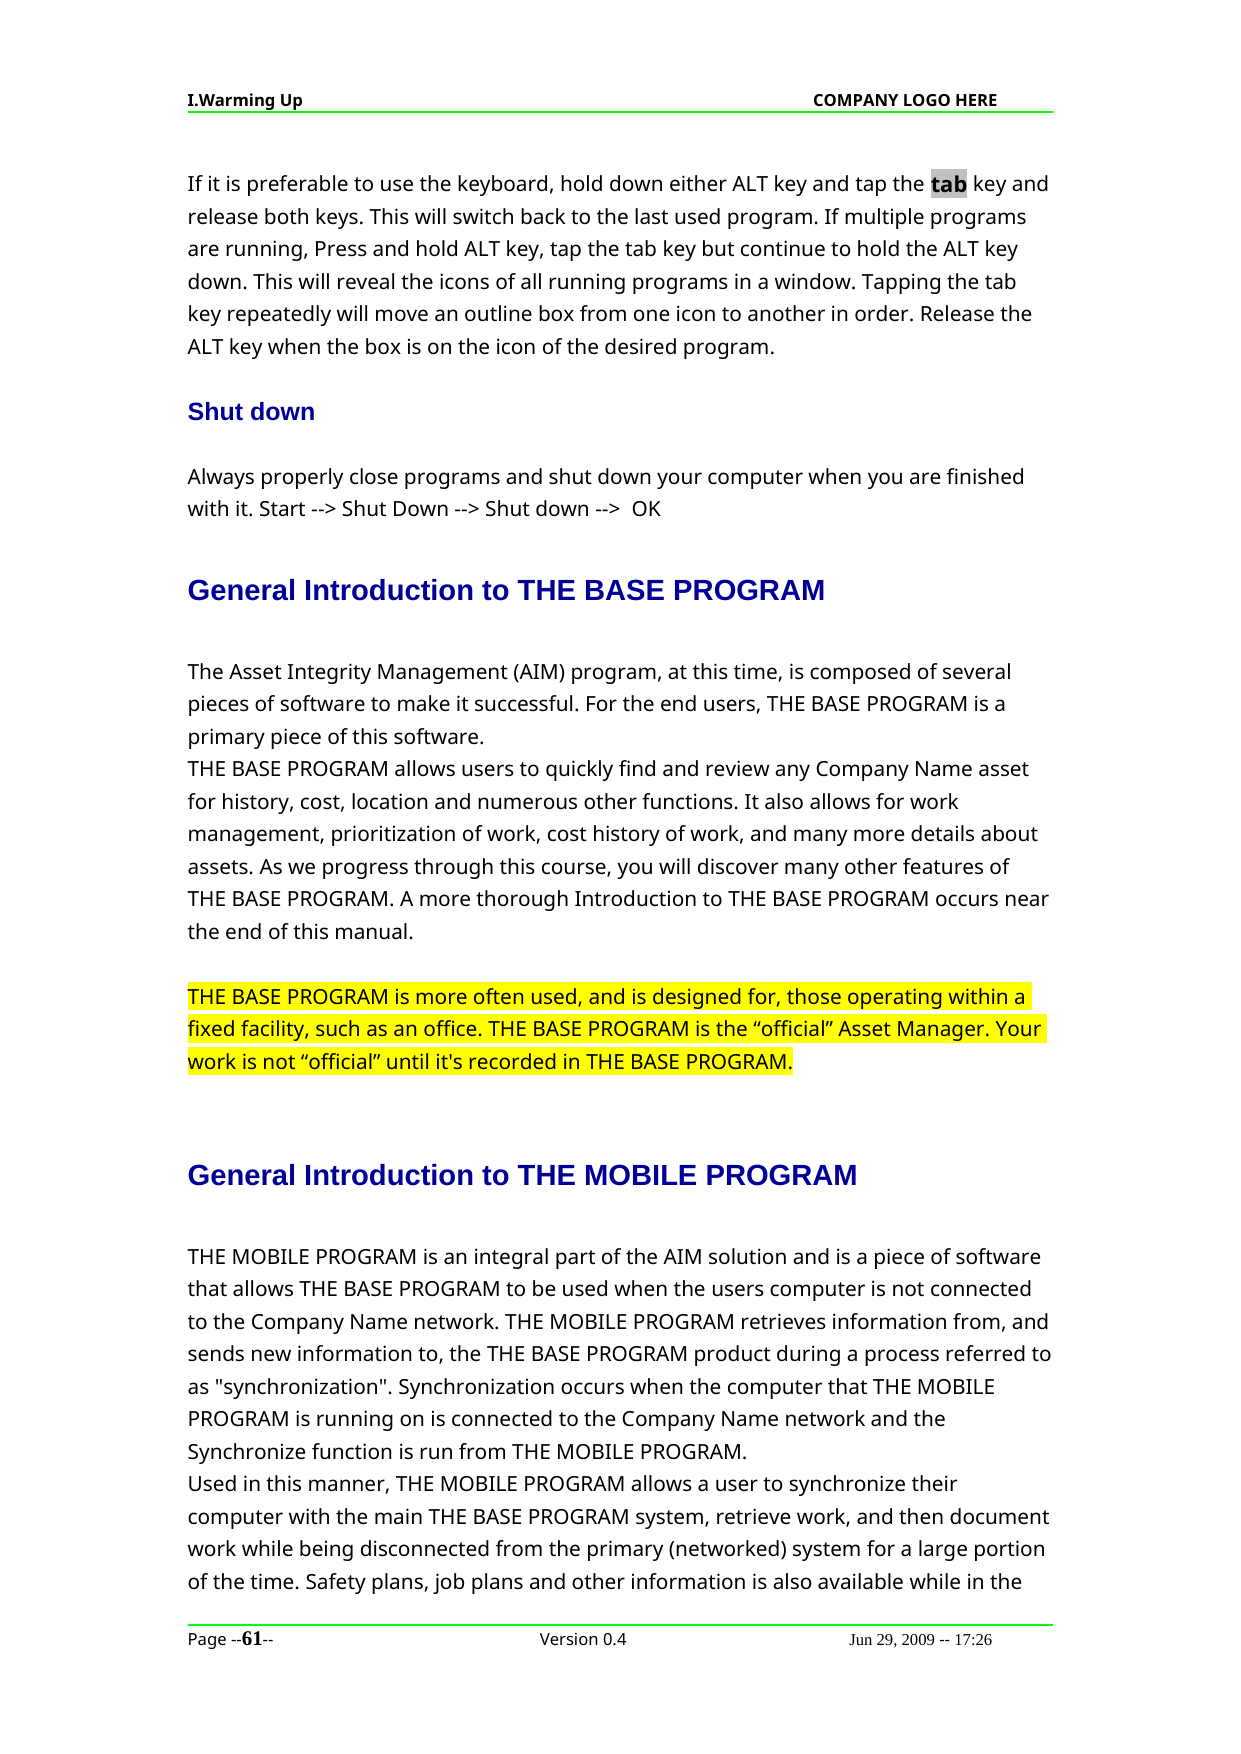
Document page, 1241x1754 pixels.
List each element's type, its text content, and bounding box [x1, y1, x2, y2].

text THE BASE PROGRAM allows users to quickly find and review any Company Name asset for history, cost, location and numerous other functions. It also allows for work management, prioritization of work, cost history of work, and many more details about assets. As we progress through this course, you will discover many other features of THE BASE PROGRAM. A more thorough Introduction to THE BASE PROGRAM occurs near the end of this manual. [187, 747, 1053, 942]
text THE MOBILE PROGRAM is an integral part of the AIM solution and is a piece of software that allows THE BASE PROGRAM to be used when the users computer is not connected to the Company Name network. THE MOBILE PROGRAM retrieves information from, and sends new information to, the THE BASE PROGRAM product during a process referred to as "synchronization". Synchronization occurs when the computer that THE MOBILE PROGRAM is running on is connected to the Company Name network and the Synchronize function is run from THE MOBILE PROGRAM. [187, 1234, 1053, 1462]
text THE BASE PROGRAM is more often used, and is designed for, those operating within a fixed facility, such as an office. THE BASE PROGRAM is the “official” Asset Manager. Your work is not “official” until it's recorded in THE BASE PROGRAM. [187, 974, 1053, 1072]
subtitle Shut down [187, 389, 1053, 422]
text The Asset Integrity Management (AIM) program, at this time, is composed of several pieces of software to make it successful. For the end users, THE BASE PROGRAM is a primary piece of this software. [187, 649, 1053, 747]
subtitle General Introduction to THE MOBILE PROGRAM [187, 1137, 1053, 1202]
text If it is preferable to use the keyboard, hold down either ALT key and tap the tab key and release both keys. This will switch back to the last used program. If multiple programs are running, Press and hold ALT key, tap the tab key but continue to hold the ALT key down. This will reveal the icons of all running programs in a window. Tapping the tab key repeatedly will move an outline box from one icon to another in order. Release the ALT key when the box is on the icon of the desired program. [187, 162, 1053, 357]
text Always properly close programs and shut down your computer when you are finished with it. Start --> Shut Down --> Shut down --> OK [187, 454, 1053, 519]
subtitle General Introduction to THE BASE PROGRAM [187, 552, 1053, 617]
text Used in this manner, THE MOBILE PROGRAM allows a user to synchronize their computer with the main THE BASE PROGRAM system, retrieve work, and then document work while being disconnected from the primary (networked) system for a large portion of the time. Safety plans, job plans and other information is also available while in the [187, 1462, 1053, 1592]
